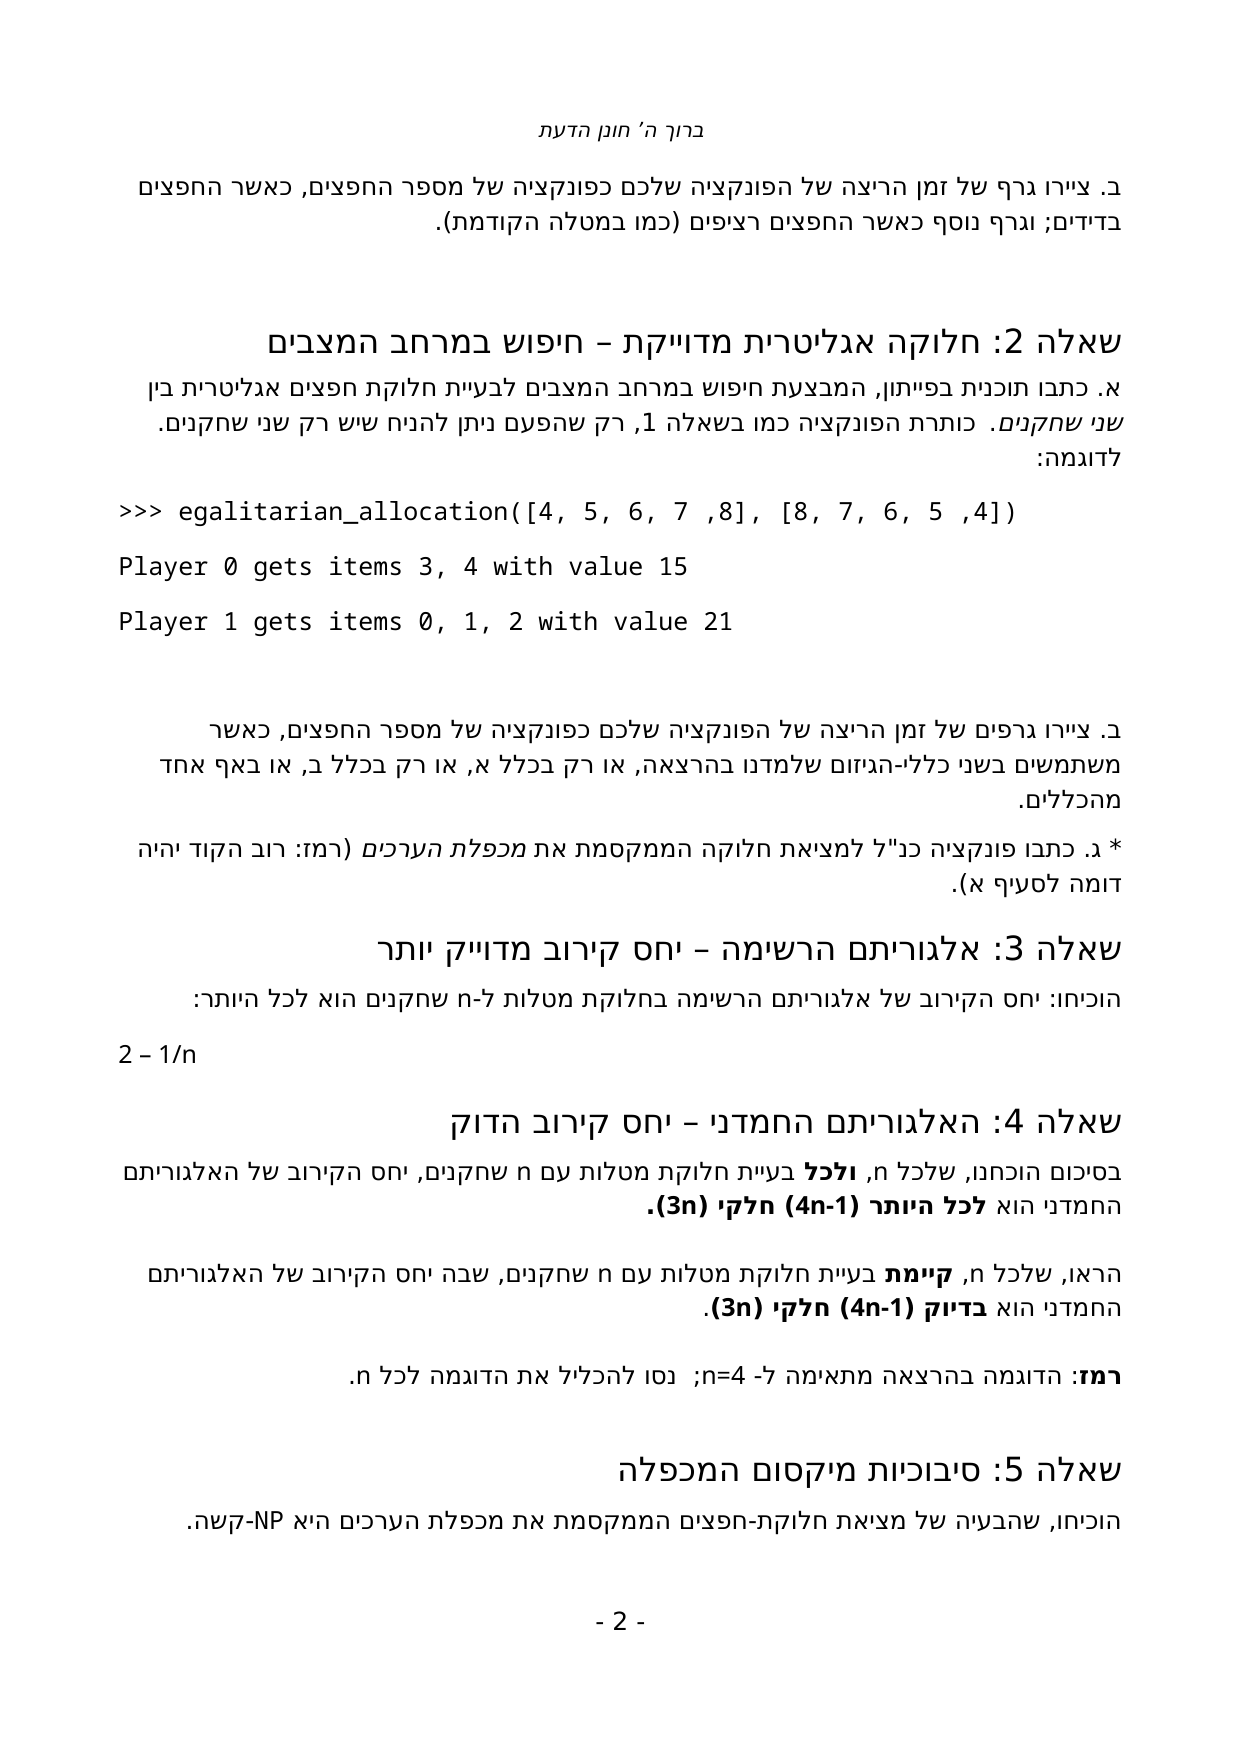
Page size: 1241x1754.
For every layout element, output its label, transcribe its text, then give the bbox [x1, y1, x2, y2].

text Player 1 gets items 0, 1, 2 with value 21 [118, 604, 1122, 638]
text >>> egalitarian_allocation([4, 5, 6, 7 ,8], [8, 7, 6, 5 ,4]) [118, 493, 1122, 527]
text בסיכום הוכחנו, שלכל n, ולכל בעיית חלוקת מטלות עם n שחקנים, יחס הקירוב של האלגוריתם החמדני הוא לכל היותר (4n-1) חלקי (3n). [118, 1153, 1122, 1222]
subtitle שאלה 5: סיבוכיות מיקסום המכפלה [118, 1451, 1122, 1490]
text הוכיחו, שהבעיה של מציאת חלוקת-חפצים הממקסמת את מכפלת הערכים היא NP-קשה. [118, 1502, 1122, 1536]
text רמז: הדוגמה בהרצאה מתאימה ל- n=4; נסו להכליל את הדוגמה לכל n. [118, 1358, 1122, 1392]
subtitle שאלה 2: חלוקה אגליטרית מדוייקת – חיפוש במרחב המצבים [118, 322, 1122, 361]
subtitle שאלה 3: אלגוריתם הרשימה – יחס קירוב מדוייק יותר [118, 929, 1122, 968]
text 2 – 1/n [118, 1036, 1122, 1070]
text א. כתבו תוכנית בפייתון, המבצעת חיפוש במרחב המצבים לבעיית חלוקת חפצים אגליטרית בין שני שחקנים. כותרת הפונקציה כמו בשאלה 1, רק שהפעם ניתן להניח שיש רק שני שחקנים. לדוגמה: [118, 374, 1122, 473]
text * ג. כתבו פונקציה כנ"ל למציאת חלוקה הממקסמת את מכפלת הערכים (רמז: רוב הקוד יהיה דומה לסעיף א). [118, 834, 1122, 899]
text הראו, שלכל n, קיימת בעיית חלוקת מטלות עם n שחקנים, שבה יחס הקירוב של האלגוריתם החמדני הוא בדיוק (4n-1) חלקי (3n). [118, 1256, 1122, 1324]
text ב. ציירו גרפים של זמן הריצה של הפונקציה שלכם כפונקציה של מספר החפצים, כאשר משתמשים בשני כללי-הגיזום שלמדנו בהרצאה, או רק בכלל א, או רק בכלל ב, או באף אחד מהכללים. [118, 715, 1122, 814]
text הוכיחו: יחס הקירוב של אלגוריתם הרשימה בחלוקת מטלות ל-n שחקנים הוא לכל היותר: [118, 981, 1122, 1015]
text Player 0 gets items 3, 4 with value 15 [118, 549, 1122, 583]
subtitle שאלה 4: האלגוריתם החמדני – יחס קירוב הדוק [118, 1102, 1122, 1141]
text ב. ציירו גרף של זמן הריצה של הפונקציה שלכם כפונקציה של מספר החפצים, כאשר החפצים בדידים; וגרף נוסף כאשר החפצים רציפים (כמו במטלה הקודמת). [118, 172, 1122, 236]
